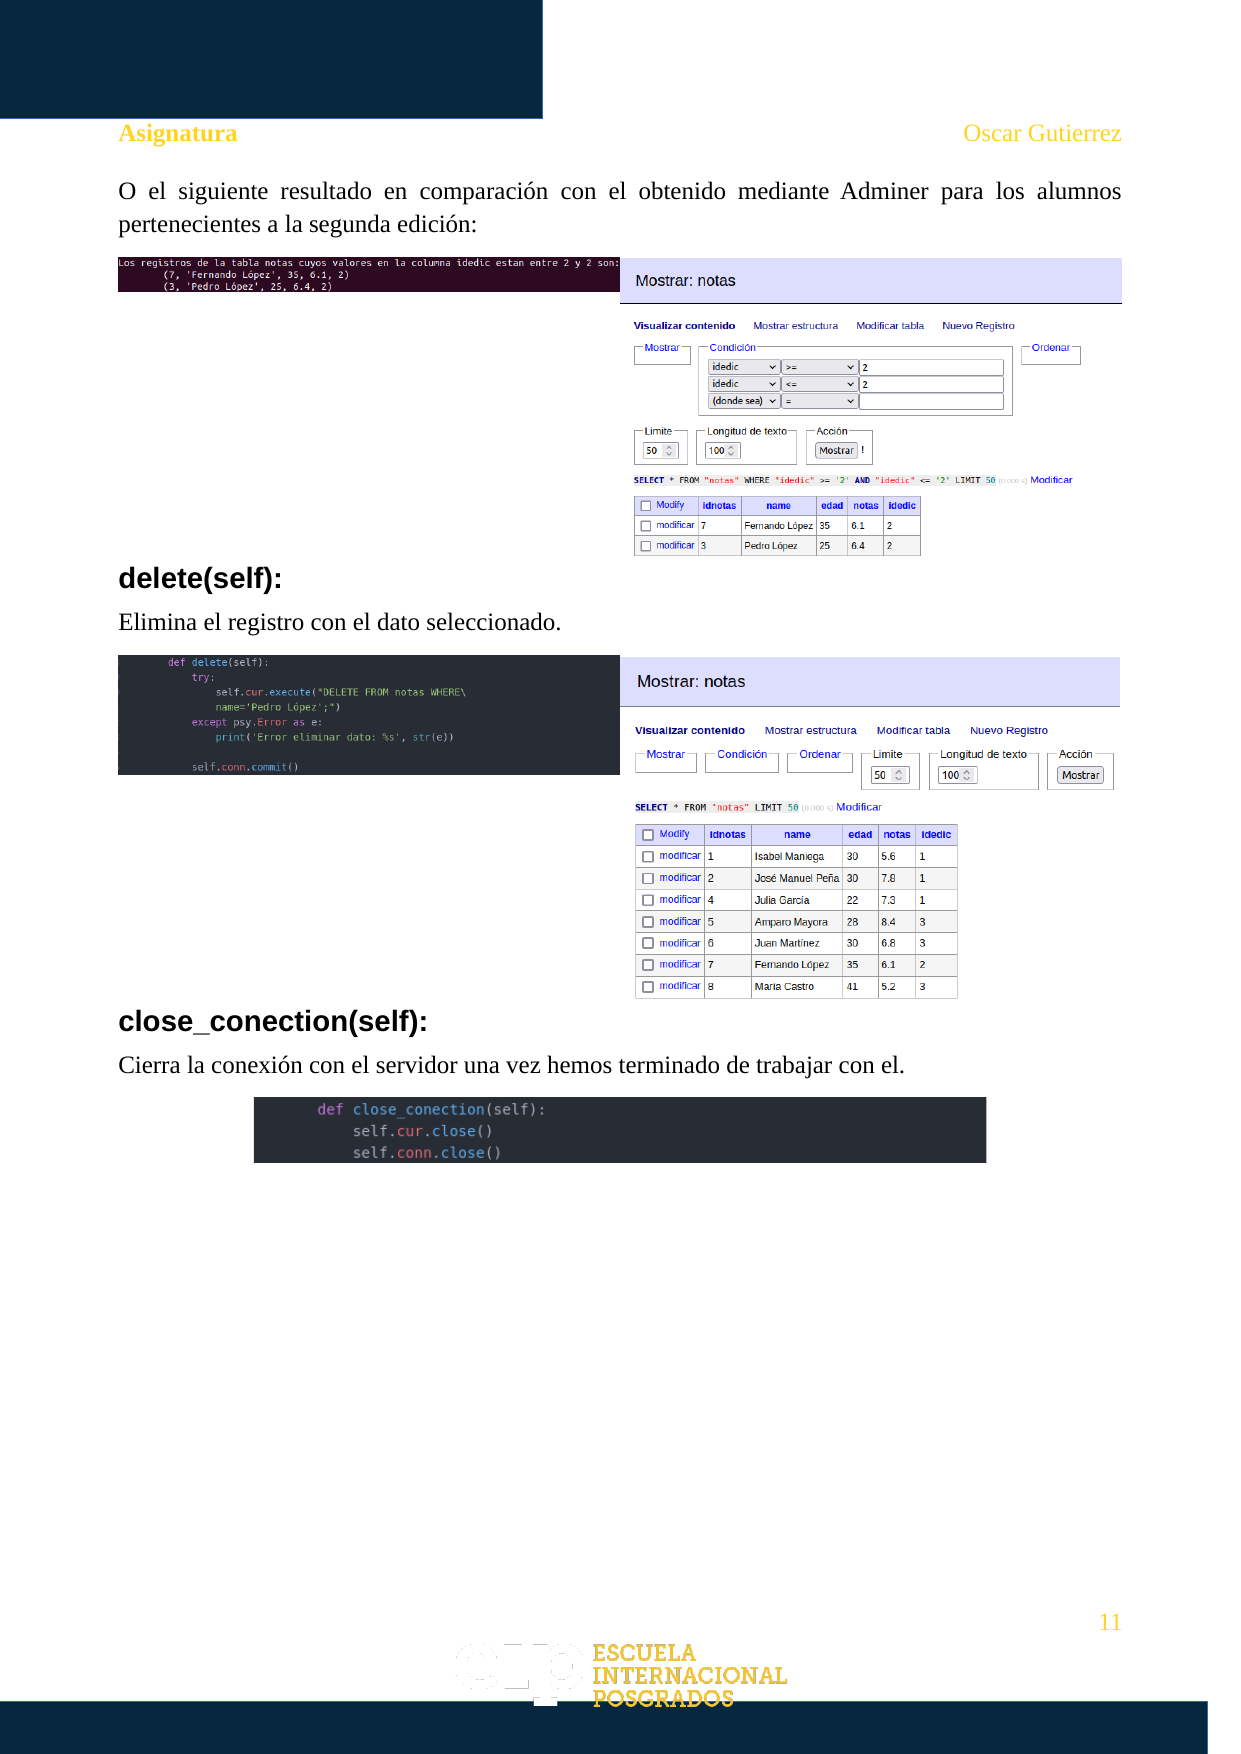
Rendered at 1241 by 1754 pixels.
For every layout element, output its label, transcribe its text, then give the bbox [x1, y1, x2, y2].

picture [118, 257, 1123, 562]
text Elimina el registro con el dato seleccionado. [118, 607, 1122, 636]
subtitle delete(self): [118, 292, 1122, 595]
picture [253, 1097, 987, 1163]
text Cierra la conexión con el servidor una vez hemos terminado de trabajar con el. [118, 1050, 1122, 1078]
picture [452, 1614, 788, 1712]
subtitle close_conection(self): [118, 775, 1122, 1037]
picture [118, 655, 1123, 1004]
text O el siguiente resultado en comparación con el obtenido mediante Adminer para los alumnos pertenecientes a la segunda edición: [118, 176, 1122, 238]
